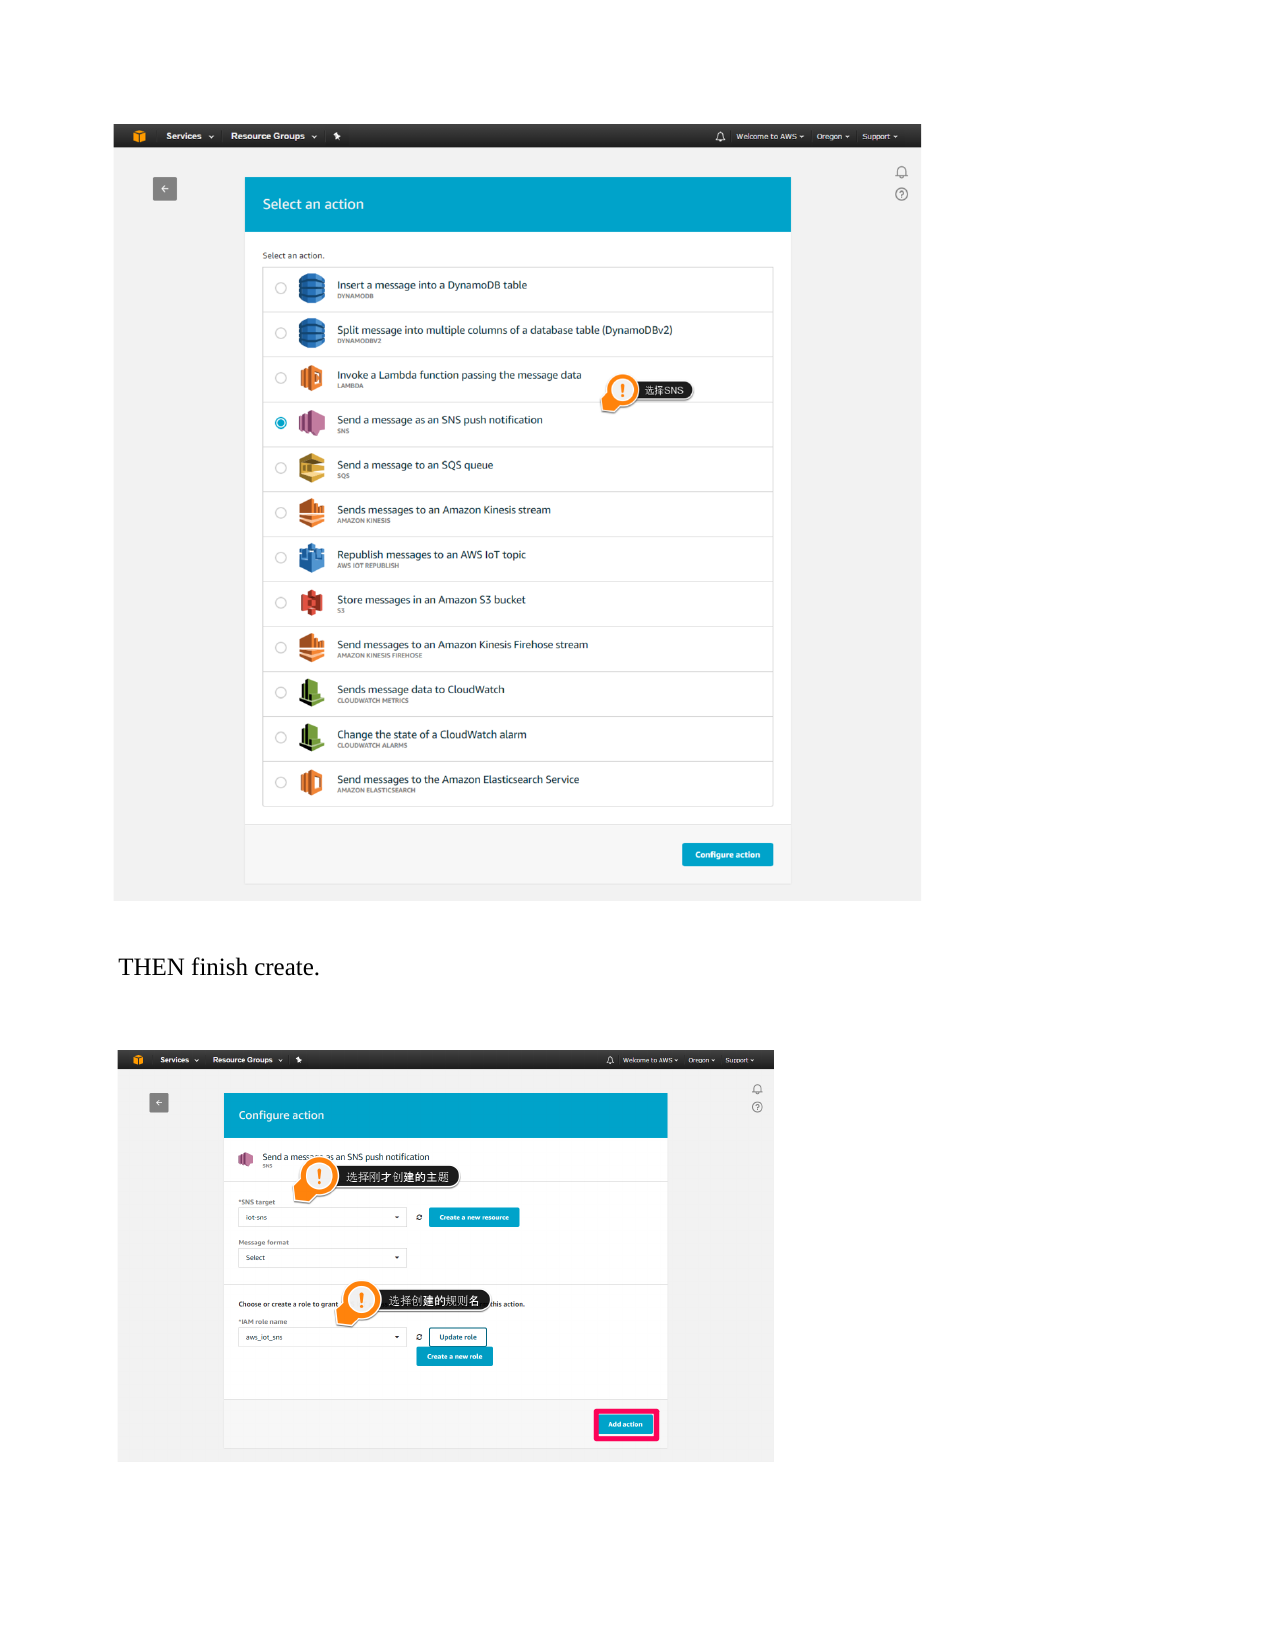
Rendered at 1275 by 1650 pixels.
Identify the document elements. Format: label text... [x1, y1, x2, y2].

picture [113, 124, 922, 901]
picture [117, 1050, 774, 1462]
text THEN finish create. [118, 952, 1157, 981]
